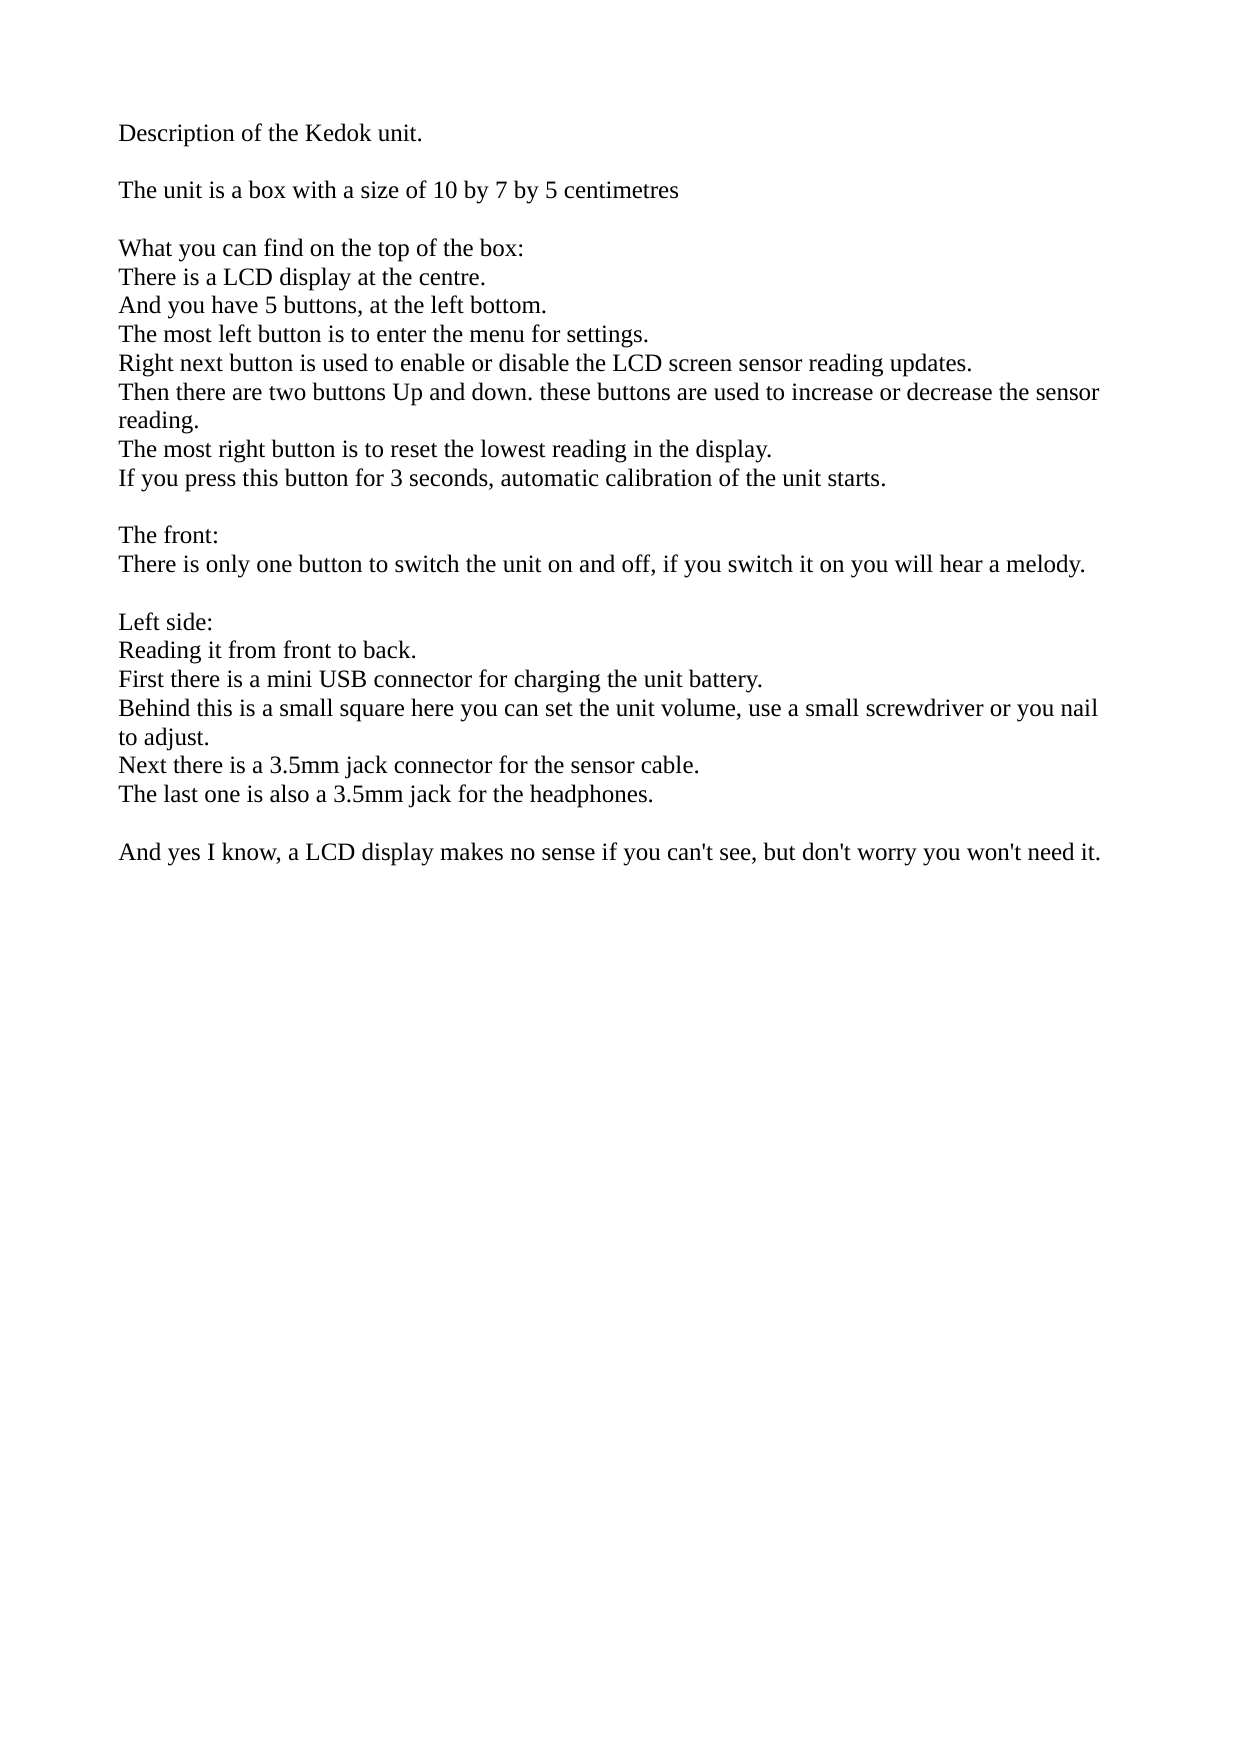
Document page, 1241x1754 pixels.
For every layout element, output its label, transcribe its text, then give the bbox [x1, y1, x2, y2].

text There is only one button to switch the unit on and off, if you switch it on you will hear a melody. [118, 549, 1122, 578]
text Next there is a 3.5mm jack connector for the sensor cable. [118, 751, 1122, 779]
text Then there are two buttons Up and down. these buttons are used to increase or decrease the sensor reading. [118, 377, 1122, 434]
text Description of the Kedok unit. [118, 118, 1122, 147]
text First there is a mini USB connector for charging the unit battery. [118, 664, 1122, 693]
text And you have 5 buttons, at the left bottom. [118, 291, 1122, 319]
text If you press this button for 3 seconds, automatic calibration of the unit starts. [118, 463, 1122, 492]
text The unit is a box with a size of 10 by 7 by 5 centimetres [118, 176, 1122, 204]
text And yes I know, a LCD display makes no sense if you can't see, but don't worry you won't need it. [118, 837, 1122, 866]
text The front: [118, 521, 1122, 549]
text Behind this is a small square here you can set the unit volume, use a small screwdriver or you nail to adjust. [118, 693, 1122, 751]
text Left side: [118, 607, 1122, 636]
text The most left button is to enter the menu for settings. [118, 319, 1122, 348]
text There is a LCD display at the centre. [118, 262, 1122, 291]
text The most right button is to reset the lowest reading in the display. [118, 434, 1122, 463]
text The last one is also a 3.5mm jack for the headphones. [118, 779, 1122, 808]
text What you can find on the top of the box: [118, 233, 1122, 262]
text Reading it from front to back. [118, 636, 1122, 664]
text Right next button is used to enable or disable the LCD screen sensor reading updates. [118, 348, 1122, 377]
